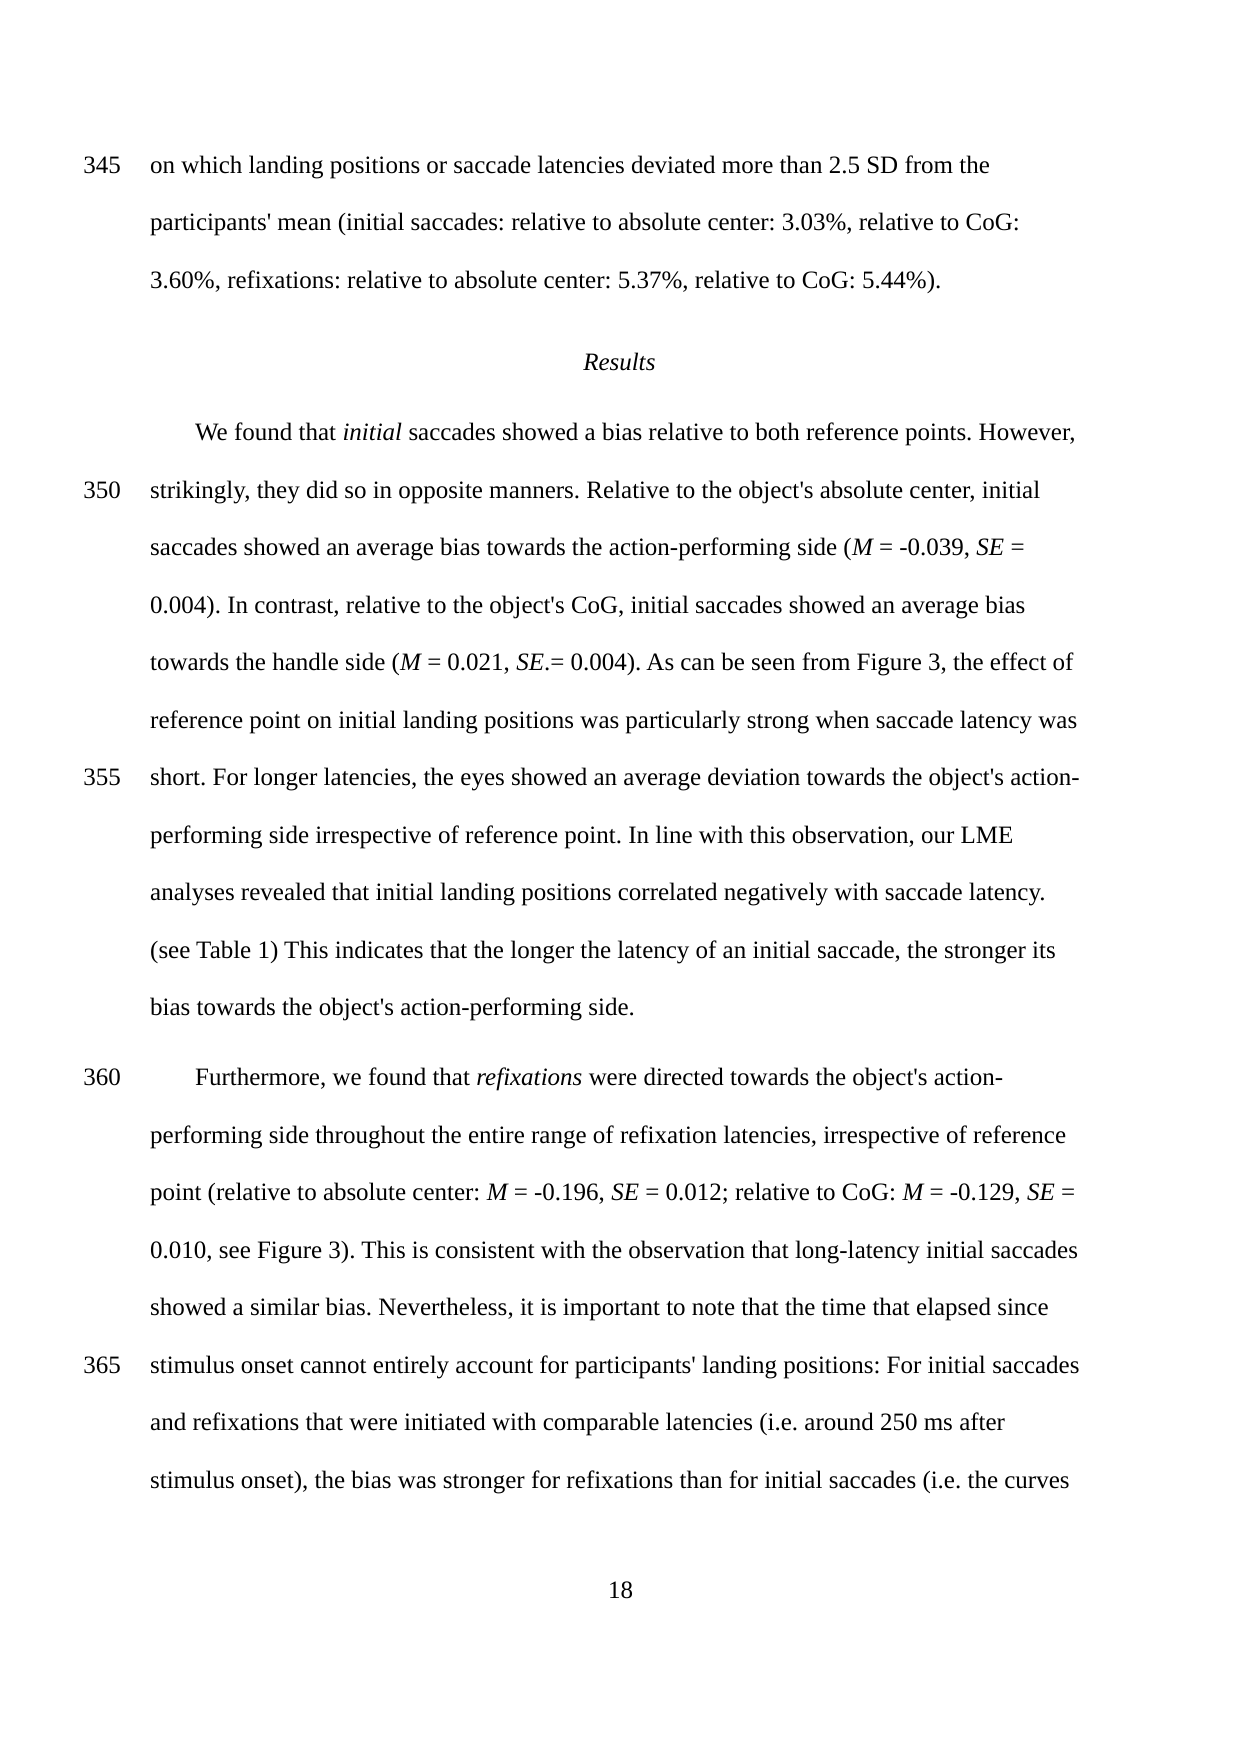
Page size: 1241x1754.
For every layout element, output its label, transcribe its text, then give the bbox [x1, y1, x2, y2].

text Furthermore, we found that refixations were directed towards the object's action-performing side throughout the entire range of refixation latencies, irrespective of reference point (relative to absolute center: M = -0.196, SE = 0.012; relative to CoG: M = -0.129, SE = 0.010, see Figure 3). This is consistent with the observation that long-latency initial saccades showed a similar bias. Nevertheless, it is important to note that the time that elapsed since stimulus onset cannot entirely account for participants' landing positions: For initial saccades and refixations that were initiated with comparable latencies (i.e. around 250 ms after stimulus onset), the bias was stronger for refixations than for initial saccades (i.e. the curves [150, 1062, 1091, 1494]
text We found that initial saccades showed a bias relative to both reference points. However, strikingly, they did so in opposite manners. Relative to the object's absolute center, initial saccades showed an average bias towards the action-performing side (M = -0.039, SE = 0.004). In contrast, relative to the object's CoG, initial saccades showed an average bias towards the handle side (M = 0.021, SE.= 0.004). As can be seen from Figure 3, the effect of reference point on initial landing positions was particularly strong when saccade latency was short. For longer latencies, the eyes showed an average deviation towards the object's action-performing side irrespective of reference point. In line with this observation, our LME analyses revealed that initial landing positions correlated negatively with saccade latency. (see Table 1) This indicates that the longer the latency of an initial saccade, the stronger its bias towards the object's action-performing side. [150, 417, 1091, 1021]
text on which landing positions or saccade latencies deviated more than 2.5 SD from the participants' mean (initial saccades: relative to absolute center: 3.03%, relative to CoG: 3.60%, refixations: relative to absolute center: 5.37%, relative to CoG: 5.44%). [150, 150, 1091, 294]
subtitle Results [150, 347, 1091, 376]
